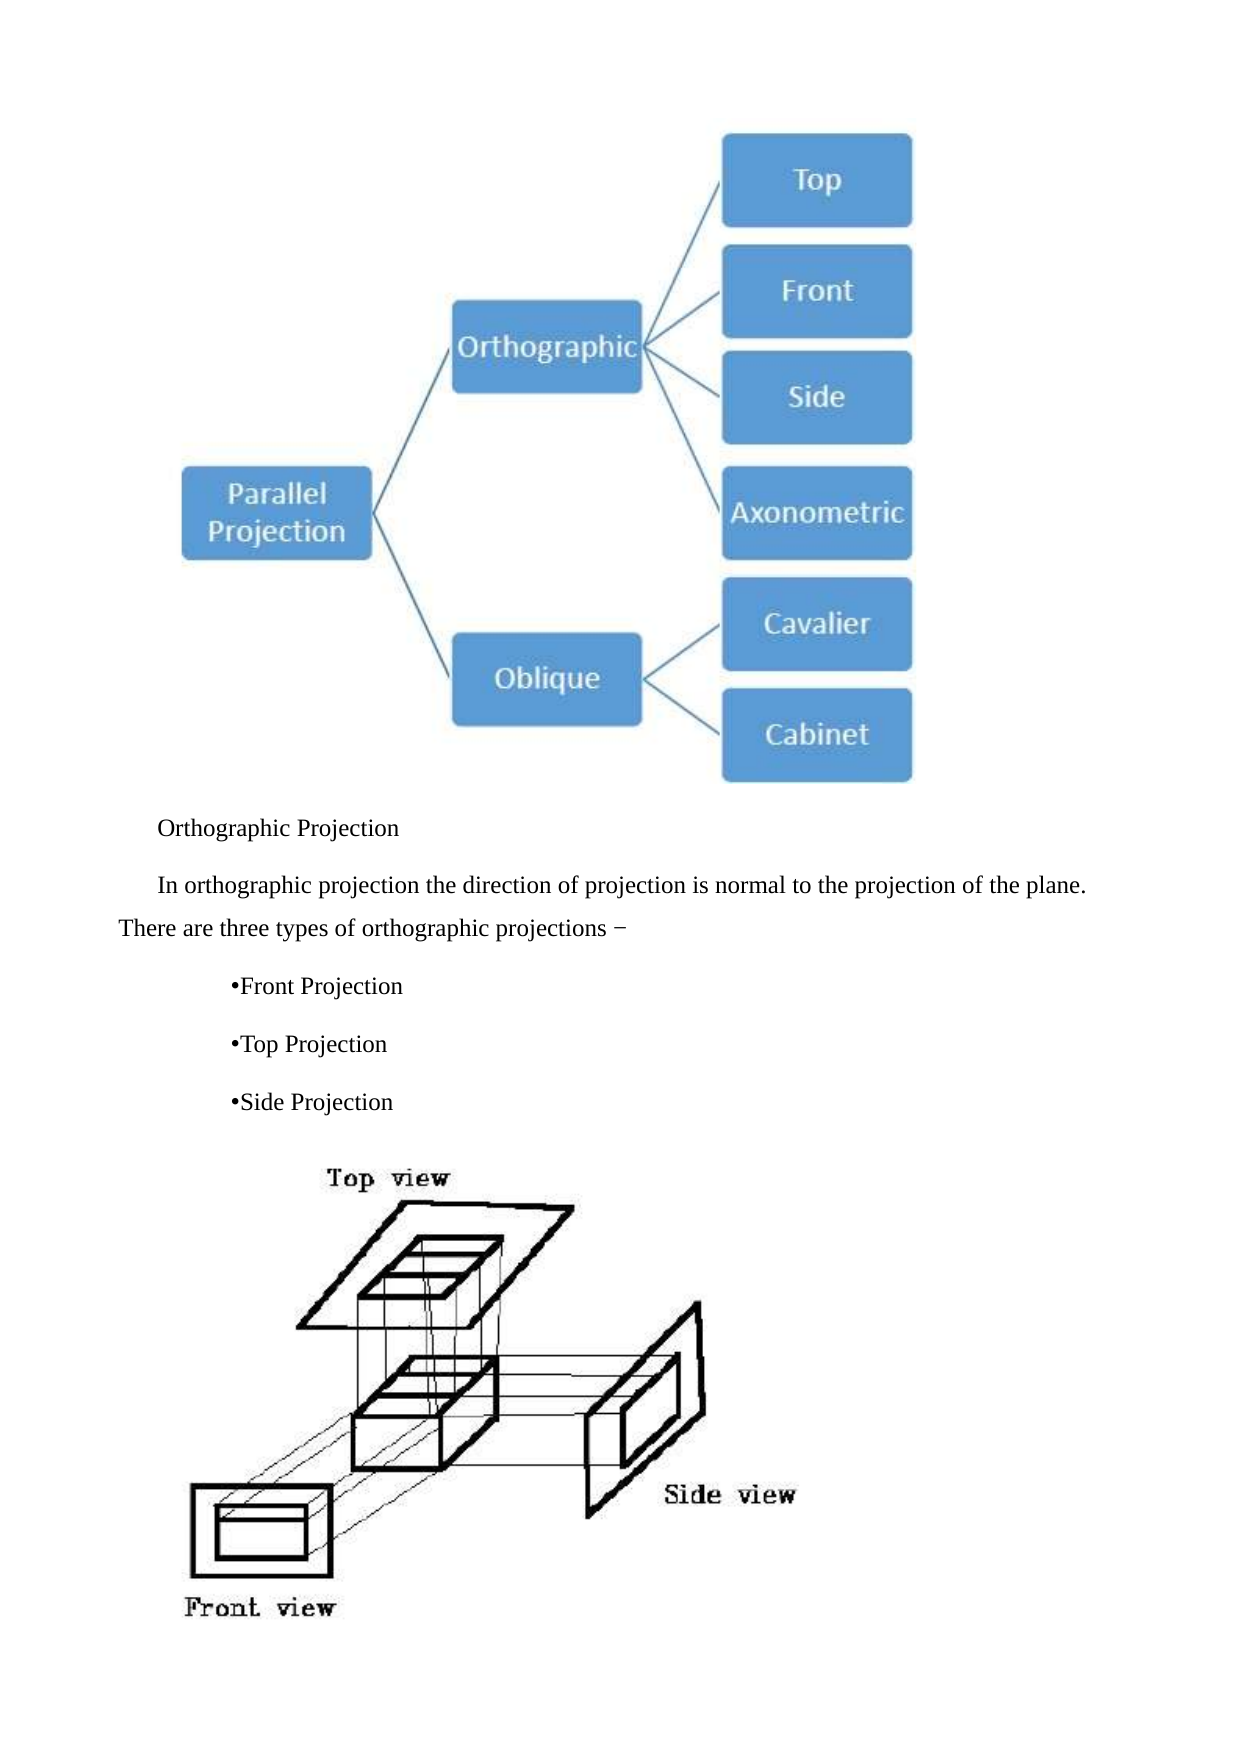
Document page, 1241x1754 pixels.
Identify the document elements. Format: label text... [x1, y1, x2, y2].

text Orthographic Projection [118, 813, 1122, 841]
list Top Projection [118, 1029, 1122, 1058]
text In orthographic projection the direction of projection is normal to the projection of the plane. There are three types of orthographic projections − [118, 870, 1122, 942]
picture [157, 1144, 800, 1621]
list Side Projection [118, 1087, 1122, 1115]
picture [157, 118, 917, 784]
list Front Projection [118, 971, 1122, 1000]
